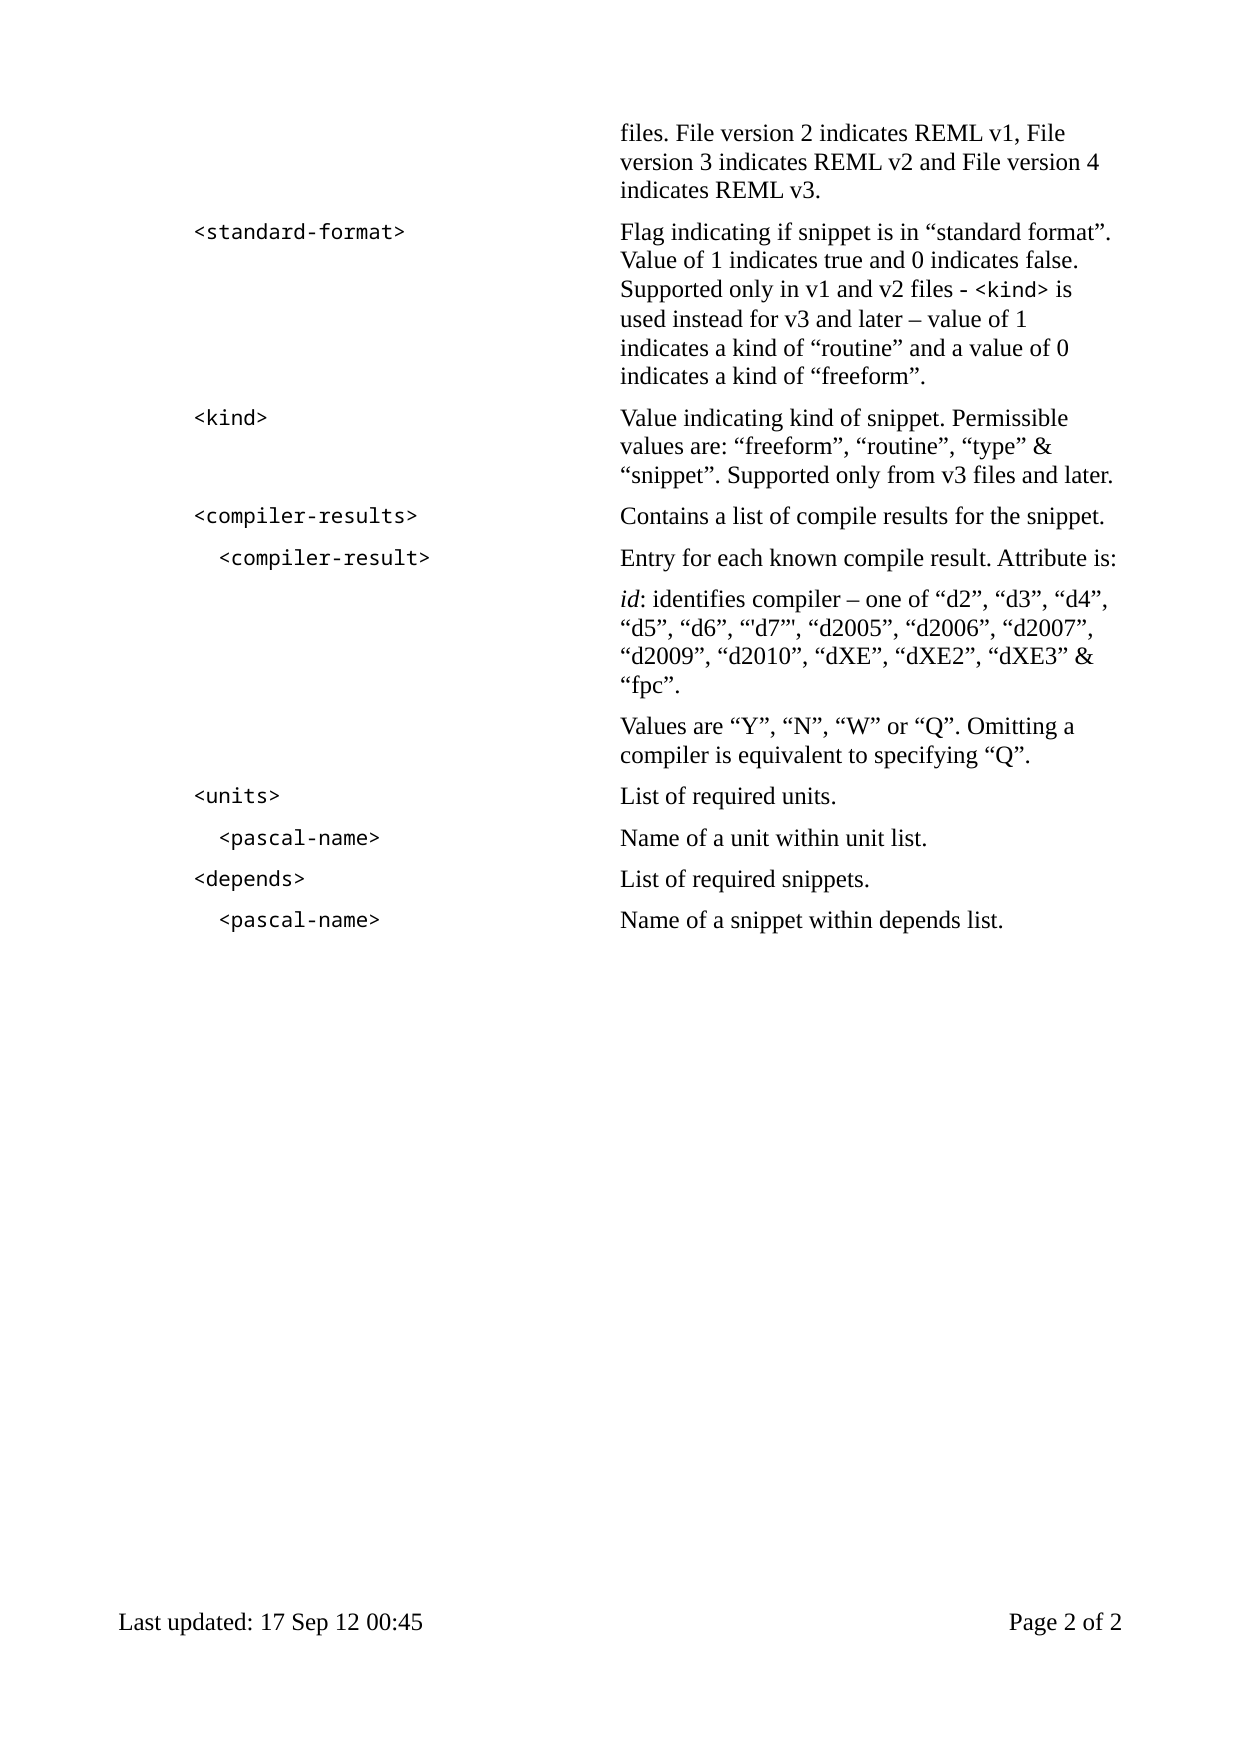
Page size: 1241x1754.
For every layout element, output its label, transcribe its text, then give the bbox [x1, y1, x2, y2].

table_cell <standard-format> [118, 217, 620, 403]
table_cell <compiler-results> [118, 501, 620, 543]
table_cell <units> [118, 781, 620, 823]
table_cell Name of a snippet within depends list. [620, 905, 1122, 946]
table_cell files. File version 2 indicates REML v1, File version 3 indicates REML v2 and File version 4 indicates REML v3. [620, 118, 1122, 217]
table_cell Entry for each known compile result. Attribute is: id: identifies compiler – one of “d2”, “d3”, “d4”, “d5”, “d6”, “'d7”', “d2005”, “d2006”, “d2007”, “d2009”, “d2010”, “dXE”, “dXE2”, “dXE3” & “fpc”. Values are “Y”, “N”, “W” or “Q”. Omitting a compiler is equivalent to specifying “Q”. [620, 543, 1122, 781]
table_cell <compiler-result> [118, 543, 620, 781]
table_cell <kind> [118, 403, 620, 501]
table_cell Value indicating kind of snippet. Permissible values are: “freeform”, “routine”, “type” & “snippet”. Supported only from v3 files and later. [620, 403, 1122, 501]
table_cell <pascal-name> [118, 823, 620, 864]
table_cell Contains a list of compile results for the snippet. [620, 501, 1122, 543]
table_cell <pascal-name> [118, 905, 620, 946]
table_cell List of required units. [620, 781, 1122, 823]
table_cell Flag indicating if snippet is in “standard format”. Value of 1 indicates true and 0 indicates false. Supported only in v1 and v2 files - <kind> is used instead for v3 and later – value of 1 indicates a kind of “routine” and a value of 0 indicates a kind of “freeform”. [620, 217, 1122, 403]
table_cell List of required snippets. [620, 864, 1122, 905]
table_cell Name of a unit within unit list. [620, 823, 1122, 864]
table_cell [118, 118, 620, 217]
table_cell <depends> [118, 864, 620, 905]
